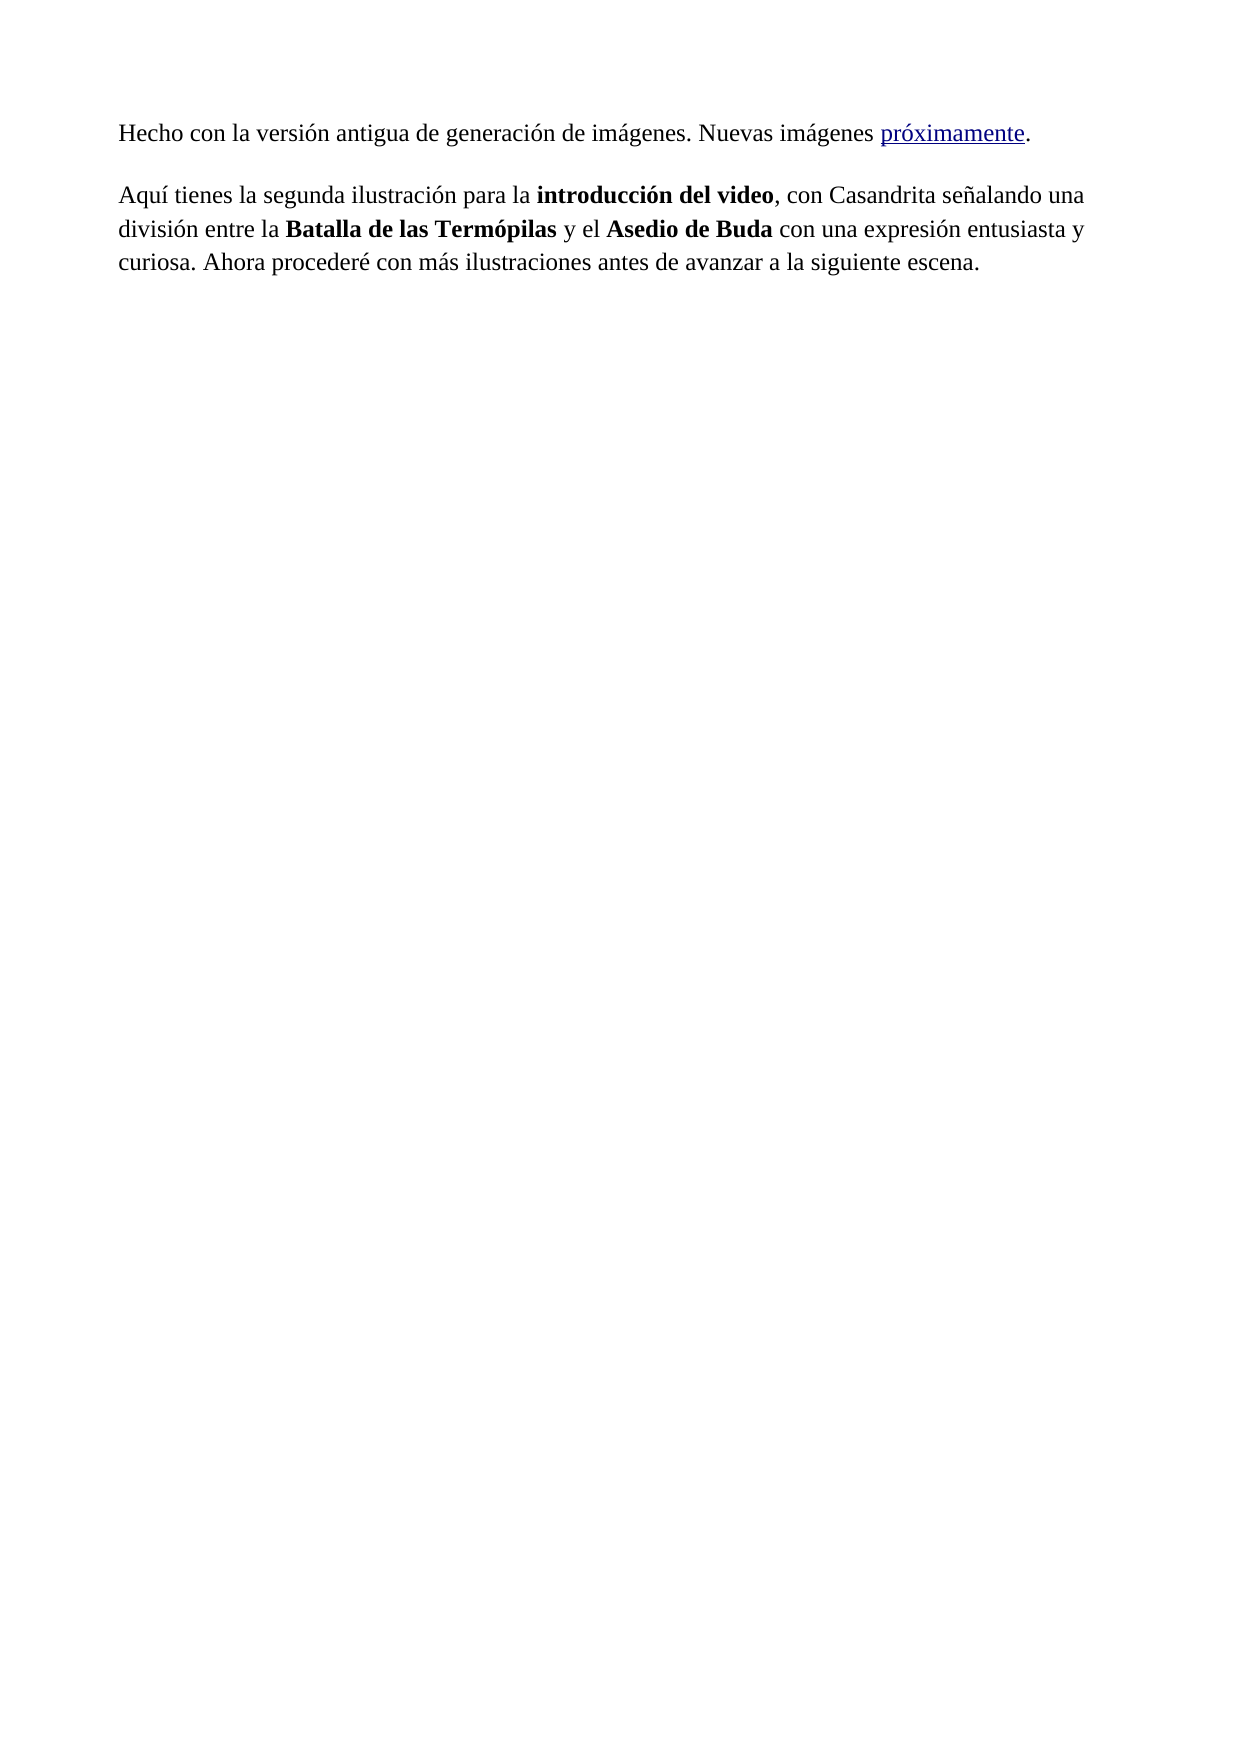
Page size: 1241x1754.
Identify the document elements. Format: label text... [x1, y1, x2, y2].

text Aquí tienes la segunda ilustración para la introducción del video, con Casandrita señalando una división entre la Batalla de las Termópilas y el Asedio de Buda con una expresión entusiasta y curiosa. Ahora procederé con más ilustraciones antes de avanzar a la siguiente escena. [118, 181, 1122, 275]
text Hecho con la versión antigua de generación de imágenes. Nuevas imágenes próximamente. [118, 118, 1122, 147]
